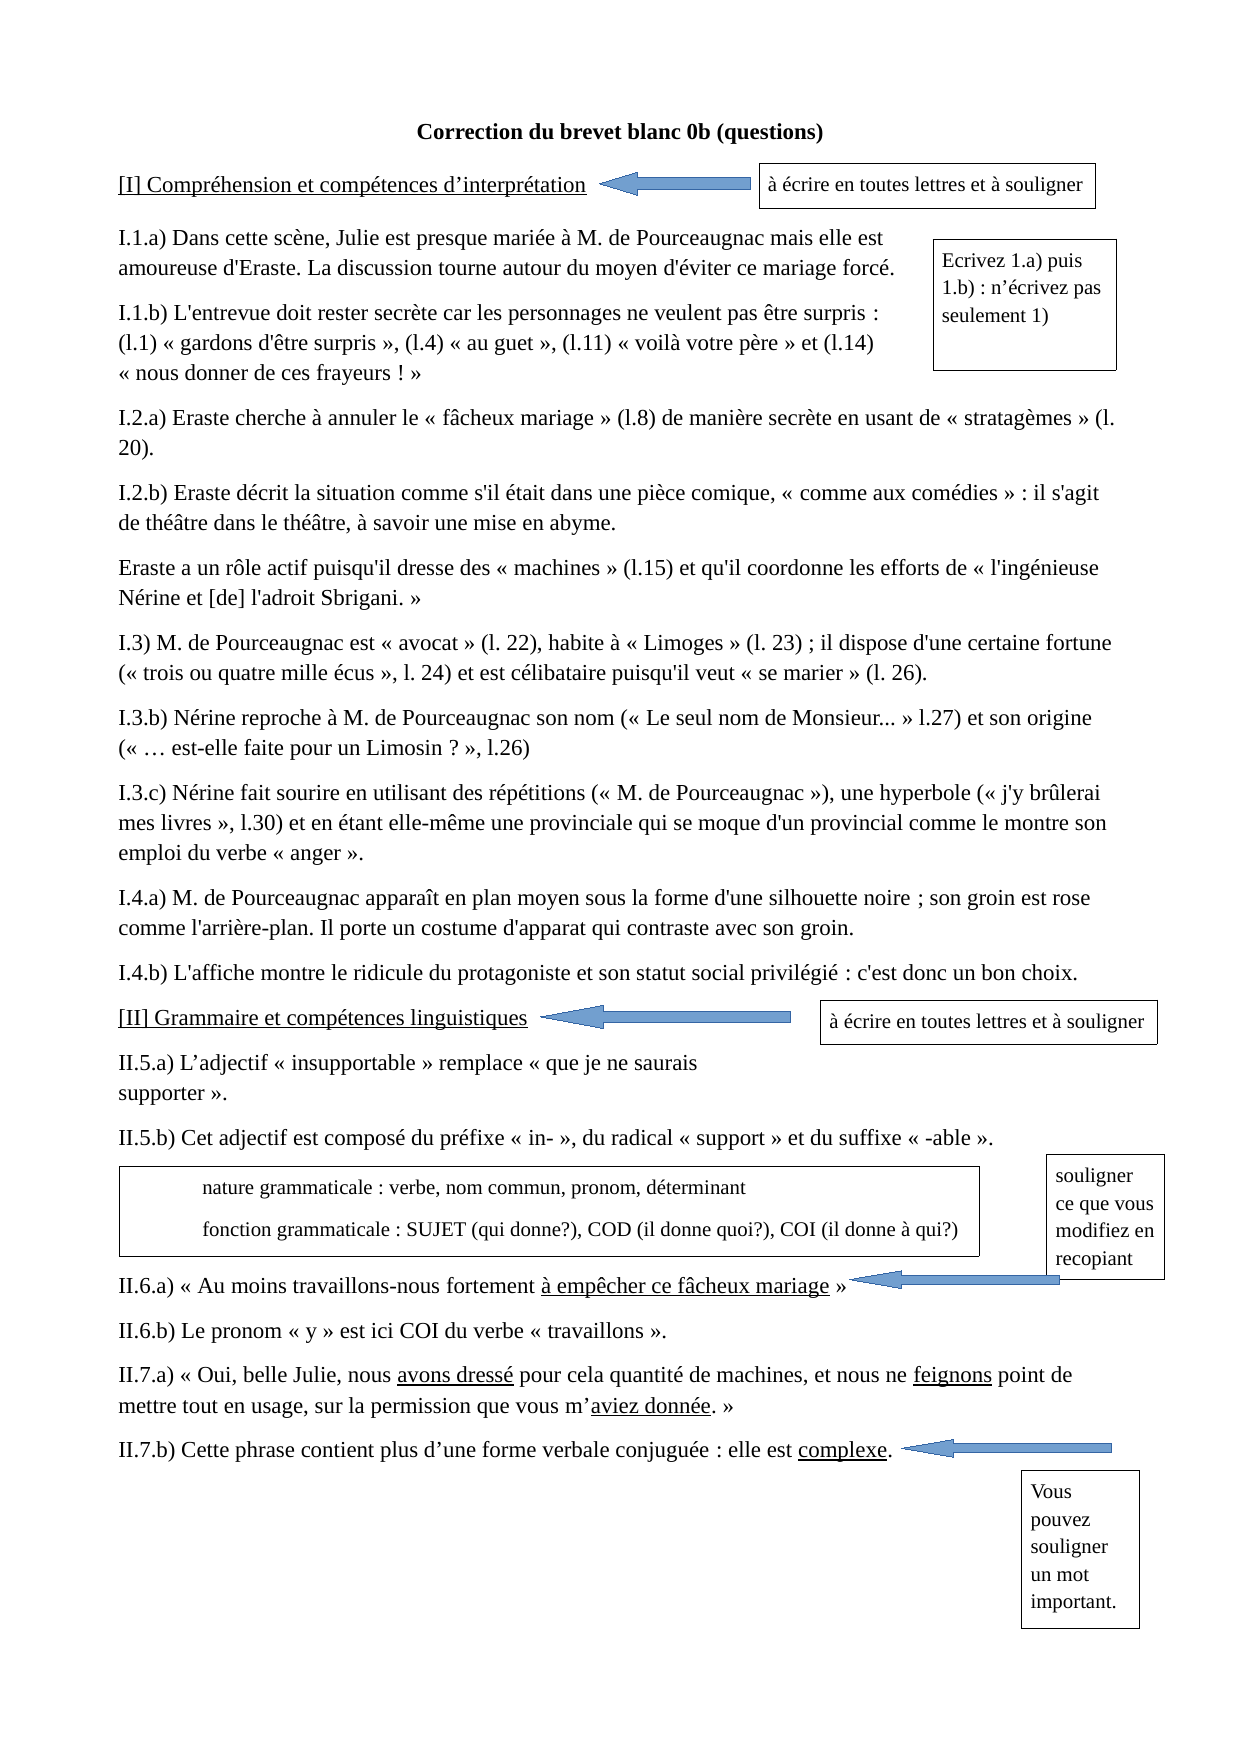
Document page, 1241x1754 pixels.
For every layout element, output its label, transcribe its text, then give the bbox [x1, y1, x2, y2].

text à écrire en toutes lettres et à souligner [768, 172, 1087, 196]
text [821, 1001, 1157, 1044]
text I.3.c) Nérine fait sourire en utilisant des répétitions (« M. de Pourceaugnac »), une hyperbole (« j'y brûlerai mes livres », l.30) et en étant elle-même une provinciale qui se moque d'un provincial comme le montre son emploi du verbe « anger ». [118, 779, 1122, 866]
text I.4.a) M. de Pourceaugnac apparaît en plan moyen sous la forme d'une silhouette noire ; son groin est rose comme l'arrière-plan. Il porte un costume d'apparat qui contraste avec son groin. [118, 884, 1122, 941]
text [II] Grammaire et compétences linguistiques [118, 1004, 820, 1030]
text Ecrivez 1.a) puis 1.b) : n’écrivez pas seulement 1) [942, 247, 1107, 327]
text I.1.b) L'entrevue doit rester secrète car les personnages ne veulent pas être surpris : (l.1) « gardons d'être surpris », (l.4) « au guet », (l.11) « voilà votre père » et (l.14) « nous donner de ces frayeurs ! » [118, 298, 1122, 385]
text I.3.b) Nérine reproche à M. de Pourceaugnac son nom (« Le seul nom de Monsieur... » l.27) et son origine (« … est-elle faite pour un Limosin ? », l.26) [118, 704, 1122, 760]
text II.5.b) Cet adjectif est composé du préfixe « in- », du radical « support » et du suffixe « -able ». [118, 1123, 1122, 1150]
text nature grammaticale : verbe, nom commun, pronom, déterminant [128, 1175, 970, 1199]
text I.2.b) Eraste décrit la situation comme s'il était dans une pièce comique, « comme aux comédies » : il s'agit de théâtre dans le théâtre, à savoir une mise en abyme. [118, 479, 1122, 535]
text I.2.a) Eraste cherche à annuler le « fâcheux mariage » (l.8) de manière secrète en usant de « stratagèmes » (l. 20). [118, 404, 1122, 460]
text Eraste a un rôle actif puisqu'il dresse des « machines » (l.15) et qu'il coordonne les efforts de « l'ingénieuse Nérine et [de] l'adroit Sbrigani. » [118, 554, 1122, 610]
text I.1.a) Dans cette scène, Julie est presque mariée à M. de Pourceaugnac mais elle est amoureuse d'Eraste. La discussion tourne autour du moyen d'éviter ce mariage forcé. [118, 223, 1122, 280]
text à écrire en toutes lettres et à souligner [829, 1008, 1148, 1033]
text Vous pouvez souligner un mot important. [1030, 1479, 1131, 1613]
text II.5.a) L’adjectif « insupportable » remplace « que je ne saurais supporter ». [118, 1048, 1122, 1105]
text II.6.b) Le pronom « y » est ici COI du verbe « travaillons ». [118, 1317, 1122, 1343]
text I.1.a) Dans cette scène, Julie est presque mariée à M. de Pourceaugnac mais elle est amoureuse d'Eraste. La discussion tourne autour du moyen d'éviter ce mariage forcé. [934, 240, 1116, 370]
text I.4.b) L'affiche montre le ridicule du protagoniste et son statut social privilégié : c'est donc un bon choix. [118, 959, 1122, 985]
text II.6.a) « Au moins travaillons-nous fortement à empêcher ce fâcheux mariage » [118, 1258, 1122, 1298]
text II.7.a) « Oui, belle Julie, nous avons dressé pour cela quantité de machines, et nous ne feignons point de mettre tout en usage, sur la permission que vous m’aviez donnée. » [118, 1362, 1122, 1418]
text Correction du brevet blanc 0b (questions) [118, 118, 1122, 144]
text I.3) M. de Pourceaugnac est « avocat » (l. 22), habite à « Limoges » (l. 23) ; il dispose d'une certaine fortune (« trois ou quatre mille écus », l. 24) et est célibataire puisqu'il veut « se marier » (l. 26). [118, 629, 1122, 685]
text souligner ce que vous modifiez en recopiant [1055, 1163, 1156, 1270]
text [I] Compréhension et compétences d’interprétation [118, 171, 759, 197]
text fonction grammaticale : SUJET (qui donne?), COD (il donne quoi?), COI (il donne à qui?) [128, 1217, 970, 1241]
text II.7.b) Cette phrase contient plus d’une forme verbale conjuguée : elle est complexe. [118, 1437, 1122, 1463]
